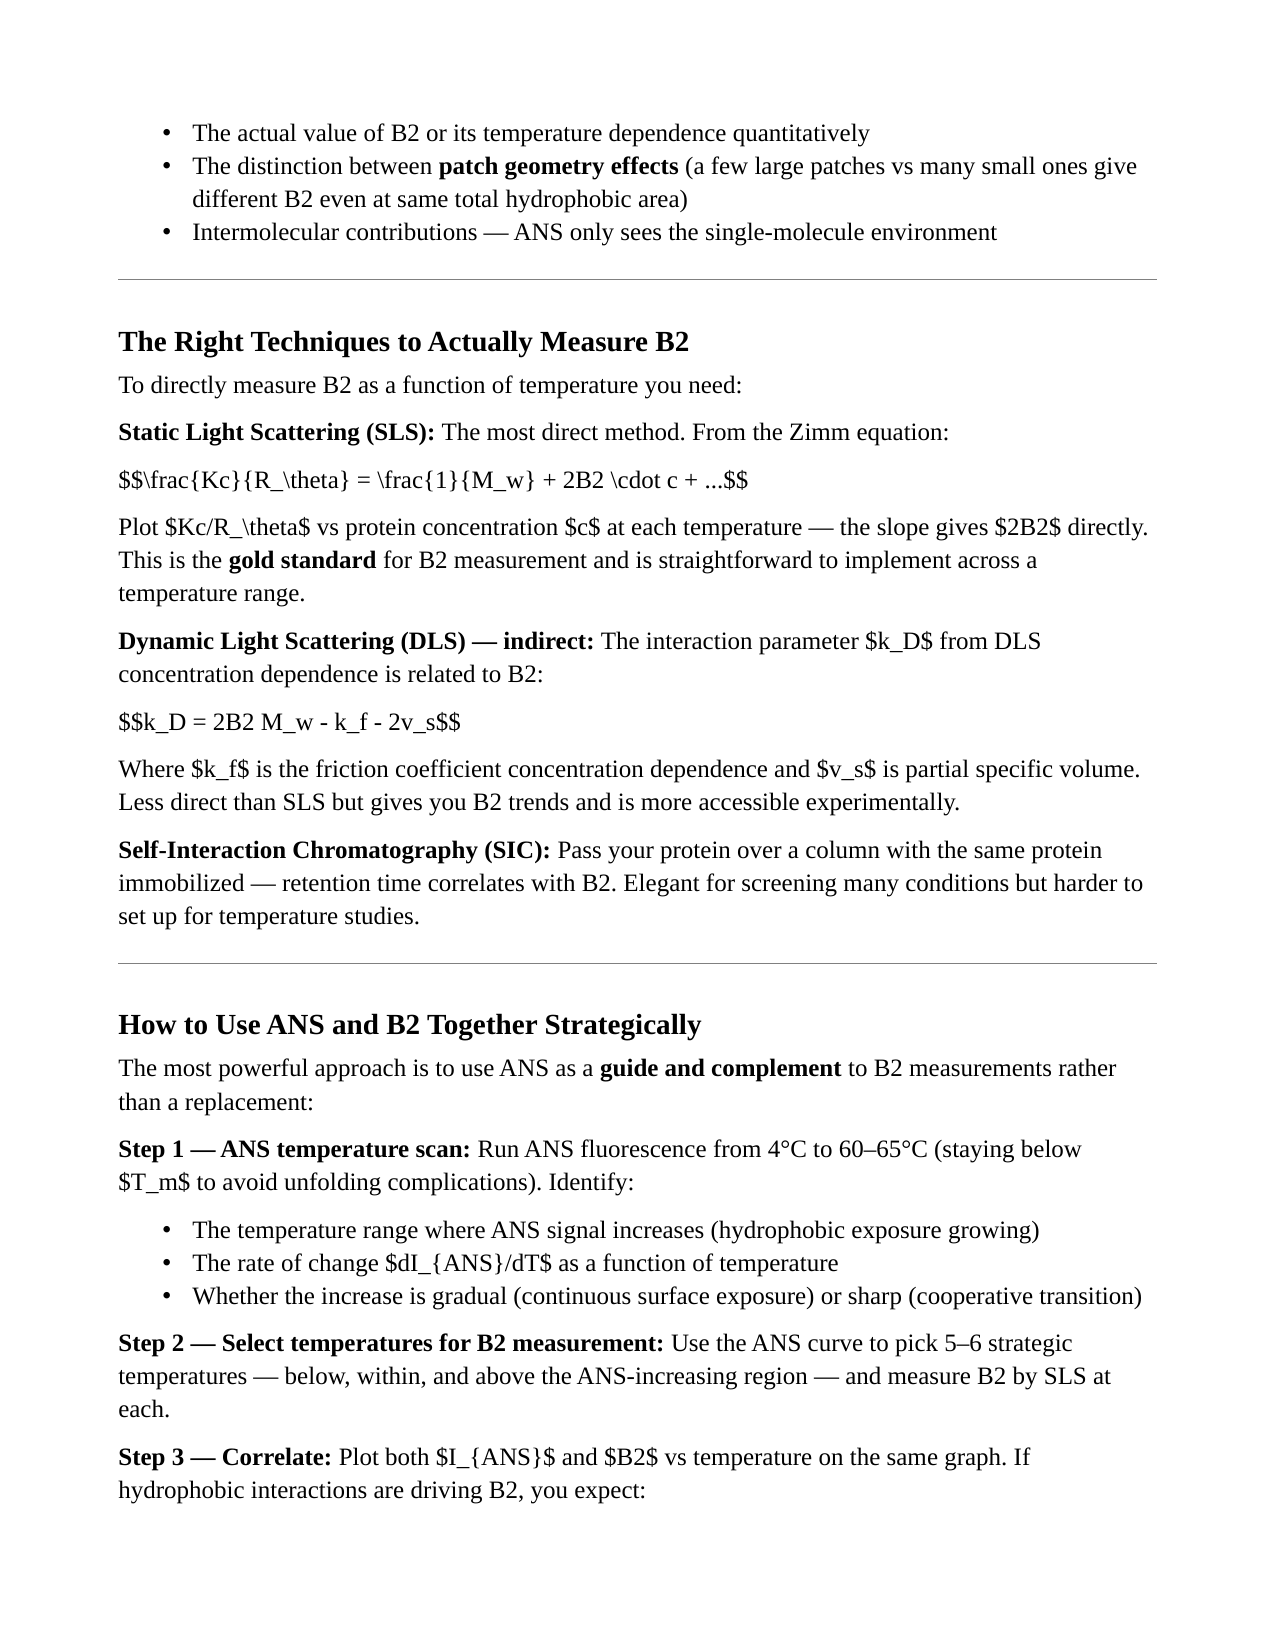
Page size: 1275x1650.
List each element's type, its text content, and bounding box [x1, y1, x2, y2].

text Static Light Scattering (SLS): The most direct method. From the Zimm equation: [118, 417, 1157, 446]
list The rate of change $dI_{ANS}/dT$ as a function of temperature [162, 1248, 1157, 1277]
text Step 3 — Correlate: Plot both $I_{ANS}$ and $B2$ vs temperature on the same graph. If hydrophobic interactions are driving B2, you expect: [118, 1442, 1157, 1504]
list The distinction between patch geometry effects (a few large patches vs many small ones give different B2 even at same total hydrophobic area) [162, 151, 1157, 213]
text $$\frac{Kc}{R_\theta} = \frac{1}{M_w} + 2B2 \cdot c + ...$$ [118, 465, 1157, 494]
text Where $k_f$ is the friction coefficient concentration dependence and $v_s$ is partial specific volume. Less direct than SLS but gives you B2 trends and is more accessible experimentally. [118, 754, 1157, 816]
text Self-Interaction Chromatography (SIC): Pass your protein over a column with the same protein immobilized — retention time correlates with B2. Elegant for screening many conditions but harder to set up for temperature studies. [118, 835, 1157, 930]
subtitle How to Use ANS and B2 Together Strategically [118, 1007, 1157, 1041]
list Whether the increase is gradual (continuous surface exposure) or sharp (cooperative transition) [162, 1281, 1157, 1309]
list The temperature range where ANS signal increases (hydrophobic exposure growing) [162, 1215, 1157, 1243]
text The most powerful approach is to use ANS as a guide and complement to B2 measurements rather than a replacement: [118, 1053, 1157, 1115]
subtitle The Right Techniques to Actually Measure B2 [118, 324, 1157, 357]
text Dynamic Light Scattering (DLS) — indirect: The interaction parameter $k_D$ from DLS concentration dependence is related to B2: [118, 626, 1157, 688]
text To directly measure B2 as a function of temperature you need: [118, 370, 1157, 398]
list Intermolecular contributions — ANS only sees the single-molecule environment [162, 217, 1157, 246]
text Step 2 — Select temperatures for B2 measurement: Use the ANS curve to pick 5–6 strategic temperatures — below, within, and above the ANS-increasing region — and measure B2 by SLS at each. [118, 1328, 1157, 1423]
text $$k_D = 2B2 M_w - k_f - 2v_s$$ [118, 707, 1157, 736]
text Step 1 — ANS temperature scan: Run ANS fluorescence from 4°C to 60–65°C (staying below $T_m$ to avoid unfolding complications). Identify: [118, 1134, 1157, 1196]
text Plot $Kc/R_\theta$ vs protein concentration $c$ at each temperature — the slope gives $2B2$ directly. This is the gold standard for B2 measurement and is straightforward to implement across a temperature range. [118, 512, 1157, 607]
list The actual value of B2 or its temperature dependence quantitatively [162, 118, 1157, 147]
